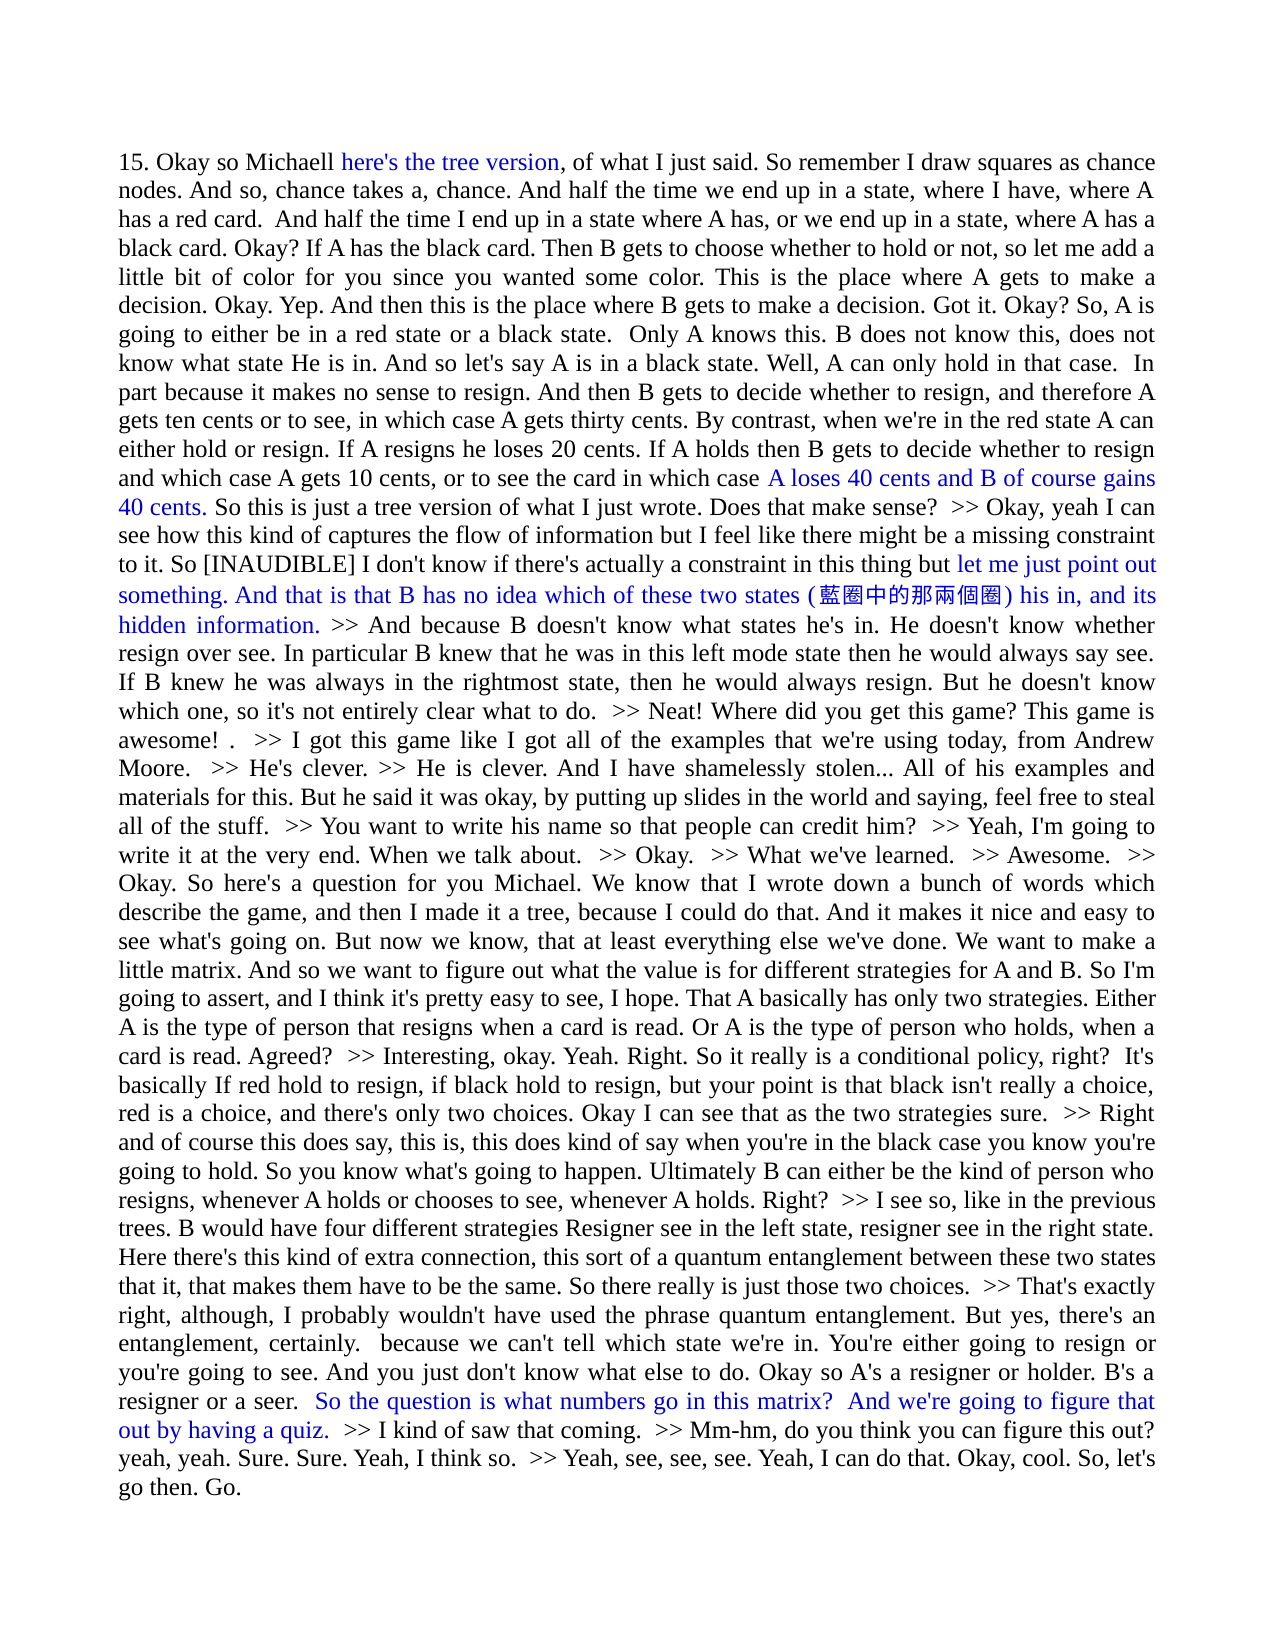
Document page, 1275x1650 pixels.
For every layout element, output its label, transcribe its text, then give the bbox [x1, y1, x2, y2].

text 15. Okay so Michaell here's the tree version, of what I just said. So remember I draw squares as chance nodes. And so, chance takes a, chance. And half the time we end up in a state, where I have, where A has a red card. And half the time I end up in a state where A has, or we end up in a state, where A has a black card. Okay? If A has the black card. Then B gets to choose whether to hold or not, so let me add a little bit of color for you since you wanted some color. This is the place where A gets to make a decision. Okay. Yep. And then this is the place where B gets to make a decision. Got it. Okay? So, A is going to either be in a red state or a black state. Only A knows this. B does not know this, does not know what state He is in. And so let's say A is in a black state. Well, A can only hold in that case. In part because it makes no sense to resign. And then B gets to decide whether to resign, and therefore A gets ten cents or to see, in which case A gets thirty cents. By contrast, when we're in the red state A can either hold or resign. If A resigns he loses 20 cents. If A holds then B gets to decide whether to resign and which case A gets 10 cents, or to see the card in which case A loses 40 cents and B of course gains 40 cents. So this is just a tree version of what I just wrote. Does that make sense? >> Okay, yeah I can see how this kind of captures the flow of information but I feel like there might be a missing constraint to it. So [INAUDIBLE] I don't know if there's actually a constraint in this thing but let me just point out something. And that is that B has no idea which of these two states (藍圈中的那兩個圈) his in, and its hidden information. >> And because B doesn't know what states he's in. He doesn't know whether resign over see. In particular B knew that he was in this left mode state then he would always say see. If B knew he was always in the rightmost state, then he would always resign. But he doesn't know which one, so it's not entirely clear what to do. >> Neat! Where did you get this game? This game is awesome! . >> I got this game like I got all of the examples that we're using today, from Andrew Moore. >> He's clever. >> He is clever. And I have shamelessly stolen... All of his examples and materials for this. But he said it was okay, by putting up slides in the world and saying, feel free to steal all of the stuff. >> You want to write his name so that people can credit him? >> Yeah, I'm going to write it at the very end. When we talk about. >> Okay. >> What we've learned. >> Awesome. >> Okay. So here's a question for you Michael. We know that I wrote down a bunch of words which describe the game, and then I made it a tree, because I could do that. And it makes it nice and easy to see what's going on. But now we know, that at least everything else we've done. We want to make a little matrix. And so we want to figure out what the value is for different strategies for A and B. So I'm going to assert, and I think it's pretty easy to see, I hope. That A basically has only two strategies. Either A is the type of person that resigns when a card is read. Or A is the type of person who holds, when a card is read. Agreed? >> Interesting, okay. Yeah. Right. So it really is a conditional policy, right? It's basically If red hold to resign, if black hold to resign, but your point is that black isn't really a choice, red is a choice, and there's only two choices. Okay I can see that as the two strategies sure. >> Right and of course this does say, this is, this does kind of say when you're in the black case you know you're going to hold. So you know what's going to happen. Ultimately B can either be the kind of person who resigns, whenever A holds or chooses to see, whenever A holds. Right? >> I see so, like in the previous trees. B would have four different strategies Resigner see in the left state, resigner see in the right state. Here there's this kind of extra connection, this sort of a quantum entanglement between these two states that it, that makes them have to be the same. So there really is just those two choices. >> That's exactly right, although, I probably wouldn't have used the phrase quantum entanglement. But yes, there's an entanglement, certainly. because we can't tell which state we're in. You're either going to resign or you're going to see. And you just don't know what else to do. Okay so A's a resigner or holder. B's a resigner or a seer. So the question is what numbers go in this matrix? And we're going to figure that out by having a quiz. >> I kind of saw that coming. >> Mm-hm, do you think you can figure this out? yeah, yeah. Sure. Sure. Yeah, I think so. >> Yeah, see, see, see. Yeah, I can do that. Okay, cool. So, let's go then. Go. [118, 147, 1157, 1501]
